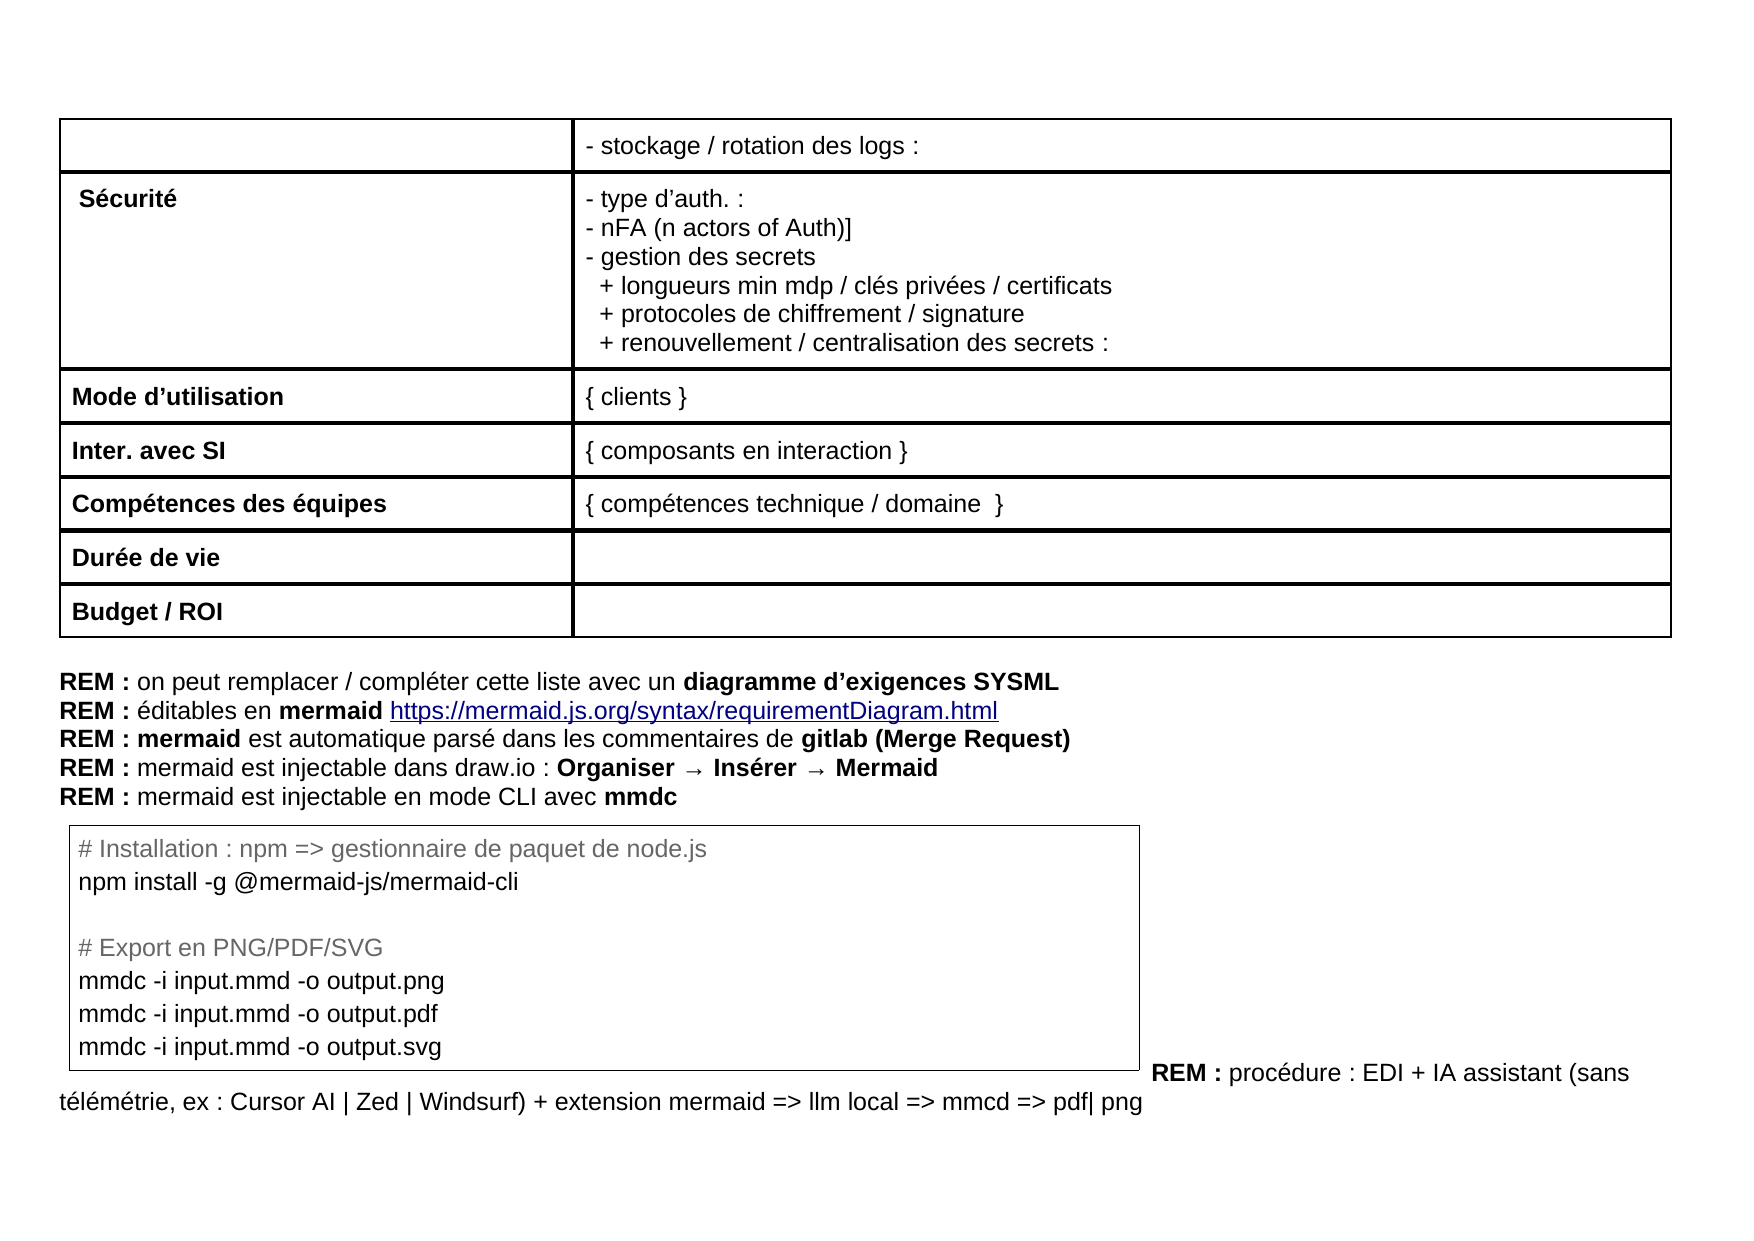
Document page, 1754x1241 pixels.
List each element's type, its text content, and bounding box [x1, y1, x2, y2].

table_cell Budget / ROI [61, 586, 571, 636]
text REM : mermaid est automatique parsé dans les commentaires de gitlab (Merge Request) [59, 724, 1695, 753]
table_cell - type d’auth. : - nFA (n actors of Auth)] - gestion des secrets + longueurs min mdp / clés privées / certificats + protocoles de chiffrement / signature + renouvellement / centralisation des secrets : [575, 174, 1670, 367]
table_cell { composants en interaction } [575, 425, 1670, 475]
table_cell - stockage / rotation des logs : [575, 120, 1670, 170]
table_cell Mode d’utilisation [61, 371, 571, 421]
text REM : éditables en mermaid https://mermaid.js.org/syntax/requirementDiagram.html [59, 696, 1695, 724]
table_cell [61, 120, 571, 170]
text REM : on peut remplacer / compléter cette liste avec un diagramme d’exigences SYSML [59, 667, 1695, 696]
text # Export en PNG/PDF/SVG [78, 933, 1130, 962]
table_cell Durée de vie [61, 533, 571, 582]
text mmdc -i input.mmd -o output.pdf [78, 999, 1130, 1028]
text REM : mermaid est injectable dans draw.io : Organiser → Insérer → Mermaid [59, 753, 1695, 782]
text mmdc -i input.mmd -o output.svg [78, 1032, 1130, 1061]
table_cell { clients } [575, 371, 1670, 421]
text REM : procédure : EDI + IA assistant (sans télémétrie, ex : Cursor AI | Zed | Windsurf) + extension mermaid => llm local => mmcd => pdf| png [59, 1058, 1695, 1115]
text REM : mermaid est injectable en mode CLI avec mmdc [59, 782, 1695, 811]
text mmdc -i input.mmd -o output.png [78, 966, 1130, 995]
table_cell Sécurité [61, 174, 571, 367]
table_cell Compétences des équipes [61, 479, 571, 528]
text # Installation : npm => gestionnaire de paquet de node.js [78, 834, 1130, 863]
text npm install -g @mermaid-js/mermaid-cli [78, 867, 1130, 896]
table_cell { compétences technique / domaine } [575, 479, 1670, 528]
table_cell [575, 533, 1670, 582]
table_cell Inter. avec SI [61, 425, 571, 475]
table_cell [575, 586, 1670, 636]
